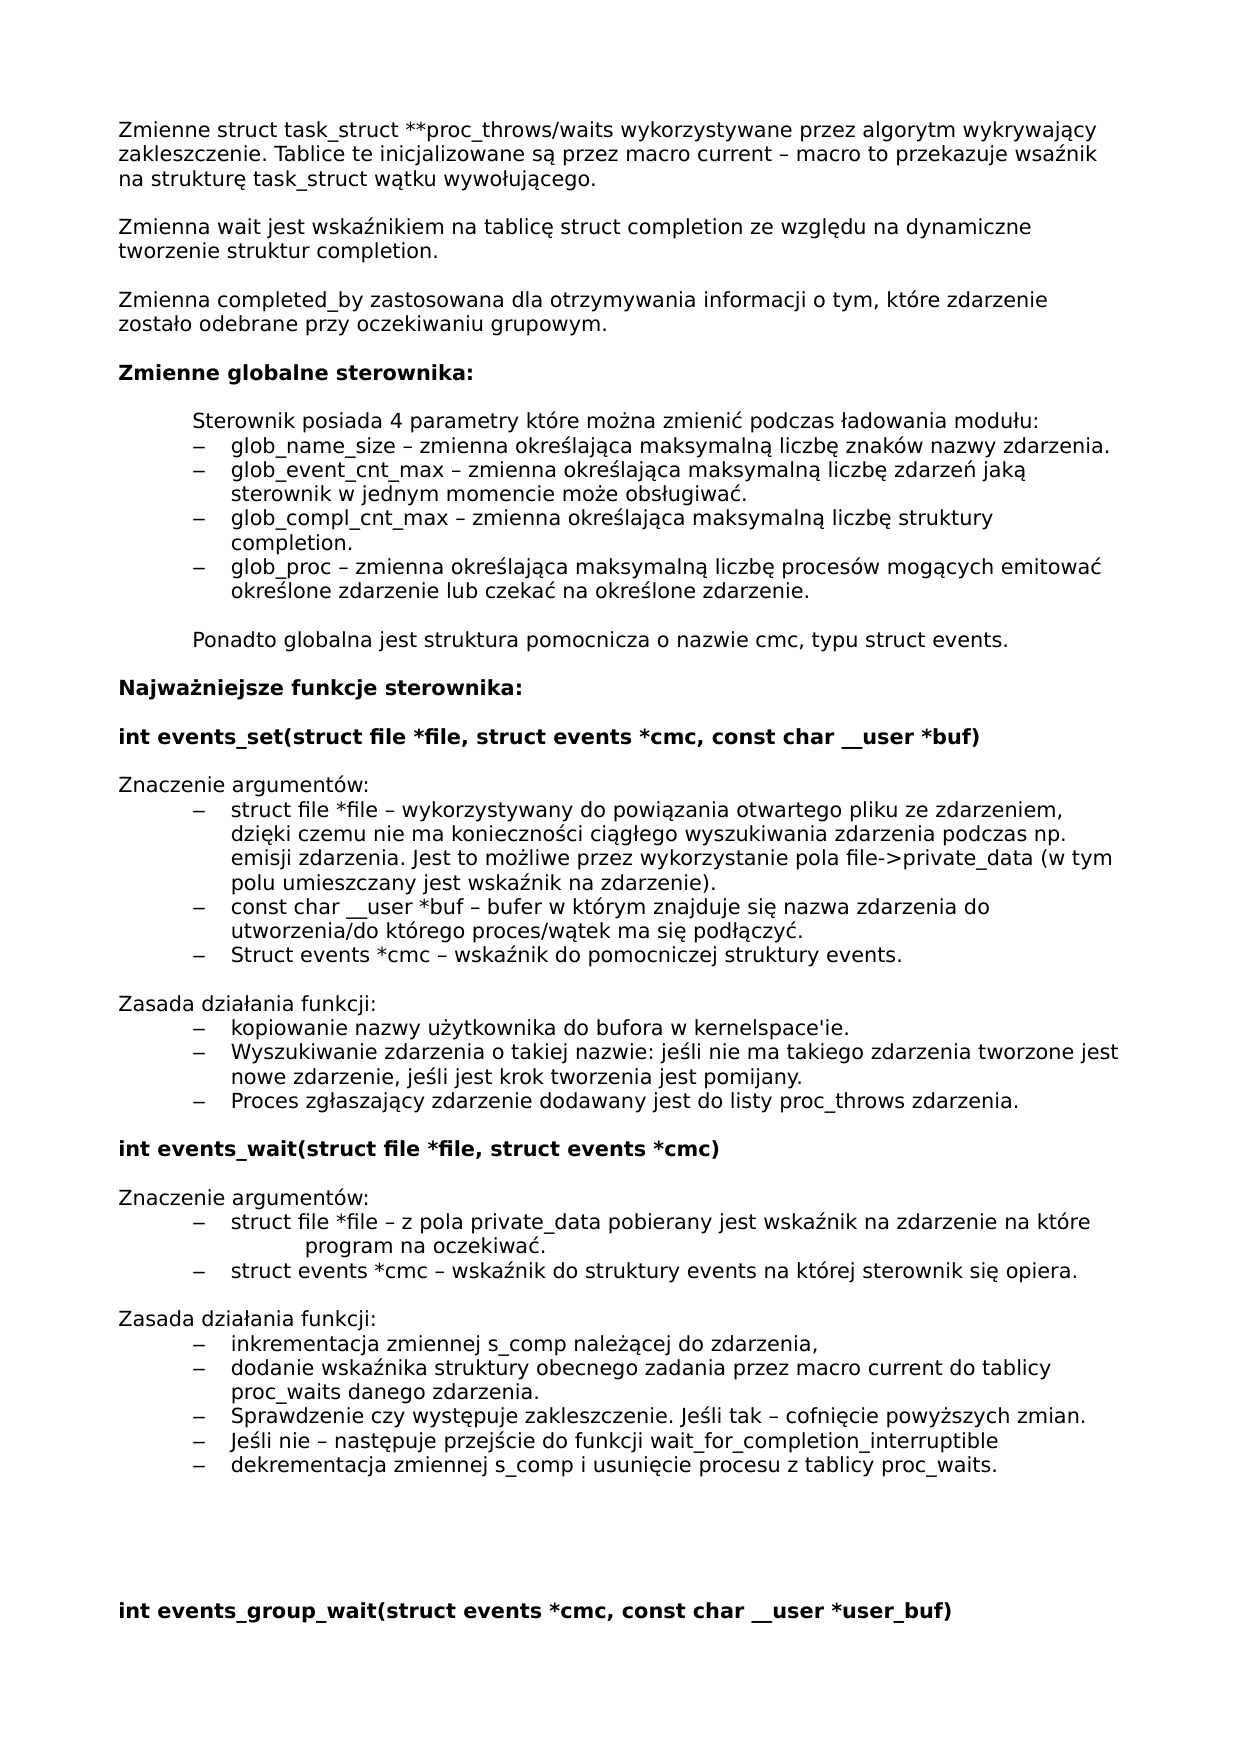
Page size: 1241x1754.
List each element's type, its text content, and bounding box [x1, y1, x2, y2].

text Zasada działania funkcji: [118, 1307, 1122, 1332]
text Zmienne globalne sterownika: [118, 361, 1122, 385]
list Struct events *cmc – wskaźnik do pomocniczej struktury events. [193, 943, 1122, 968]
text Zasada działania funkcji: [118, 992, 1122, 1016]
list kopiowanie nazwy użytkownika do bufora w kernelspace'ie. [193, 1016, 1122, 1040]
text Znaczenie argumentów: [118, 1186, 1122, 1210]
text Znaczenie argumentów: [118, 773, 1122, 798]
text int events_set(struct file *file, struct events *cmc, const char __user *buf) [118, 725, 1122, 749]
list dekrementacja zmiennej s_comp i usunięcie procesu z tablicy proc_waits. [193, 1453, 1122, 1477]
list dodanie wskaźnika struktury obecnego zadania przez macro current do tablicy proc_waits danego zdarzenia. [193, 1356, 1122, 1404]
text Ponadto globalna jest struktura pomocnicza o nazwie cmc, typu struct events. [118, 628, 1122, 652]
list glob_name_size – zmienna określająca maksymalną liczbę znaków nazwy zdarzenia. [193, 434, 1122, 458]
list struct file *file – wykorzystywany do powiązania otwartego pliku ze zdarzeniem, dzięki czemu nie ma konieczności ciągłego wyszukiwania zdarzenia podczas np. emisji zdarzenia. Jest to możliwe przez wykorzystanie pola file->private_data (w tym polu umieszczany jest wskaźnik na zdarzenie). [193, 798, 1122, 895]
text Zmienne struct task_struct **proc_throws/waits wykorzystywane przez algorytm wykrywający zakleszczenie. Tablice te inicjalizowane są przez macro current – macro to przekazuje wsaźnik na strukturę task_struct wątku wywołującego. [118, 118, 1122, 191]
text Najważniejsze funkcje sterownika: [118, 676, 1122, 701]
list glob_compl_cnt_max – zmienna określająca maksymalną liczbę struktury completion. [193, 506, 1122, 555]
list struct events *cmc – wskaźnik do struktury events na której sterownik się opiera. [193, 1259, 1122, 1283]
list Wyszukiwanie zdarzenia o takiej nazwie: jeśli nie ma takiego zdarzenia tworzone jest nowe zdarzenie, jeśli jest krok tworzenia jest pomijany. [193, 1040, 1122, 1089]
text Zmienna wait jest wskaźnikiem na tablicę struct completion ze względu na dynamiczne tworzenie struktur completion. [118, 215, 1122, 264]
list inkrementacja zmiennej s_comp należącej do zdarzenia, [193, 1332, 1122, 1356]
list Jeśli nie – następuje przejście do funkcji wait_for_completion_interruptible [193, 1429, 1122, 1453]
text int events_wait(struct file *file, struct events *cmc) [118, 1137, 1122, 1162]
text Zmienna completed_by zastosowana dla otrzymywania informacji o tym, które zdarzenie zostało odebrane przy oczekiwaniu grupowym. [118, 288, 1122, 337]
list Proces zgłaszający zdarzenie dodawany jest do listy proc_throws zdarzenia. [193, 1089, 1122, 1113]
list glob_event_cnt_max – zmienna określająca maksymalną liczbę zdarzeń jaką sterownik w jednym momencie może obsługiwać. [193, 458, 1122, 506]
list const char __user *buf – bufer w którym znajduje się nazwa zdarzenia do utworzenia/do którego proces/wątek ma się podłączyć. [193, 895, 1122, 943]
list Sprawdzenie czy występuje zakleszczenie. Jeśli tak – cofnięcie powyższych zmian. [193, 1404, 1122, 1429]
list glob_proc – zmienna określająca maksymalną liczbę procesów mogących emitować określone zdarzenie lub czekać na określone zdarzenie. [193, 555, 1122, 603]
text int events_group_wait(struct events *cmc, const char __user *user_buf) [118, 1599, 1122, 1623]
list struct file *file – z pola private_data pobierany jest wskaźnik na zdarzenie na które program na oczekiwać. [193, 1210, 1122, 1259]
text Sterownik posiada 4 parametry które można zmienić podczas ładowania modułu: [118, 409, 1122, 434]
